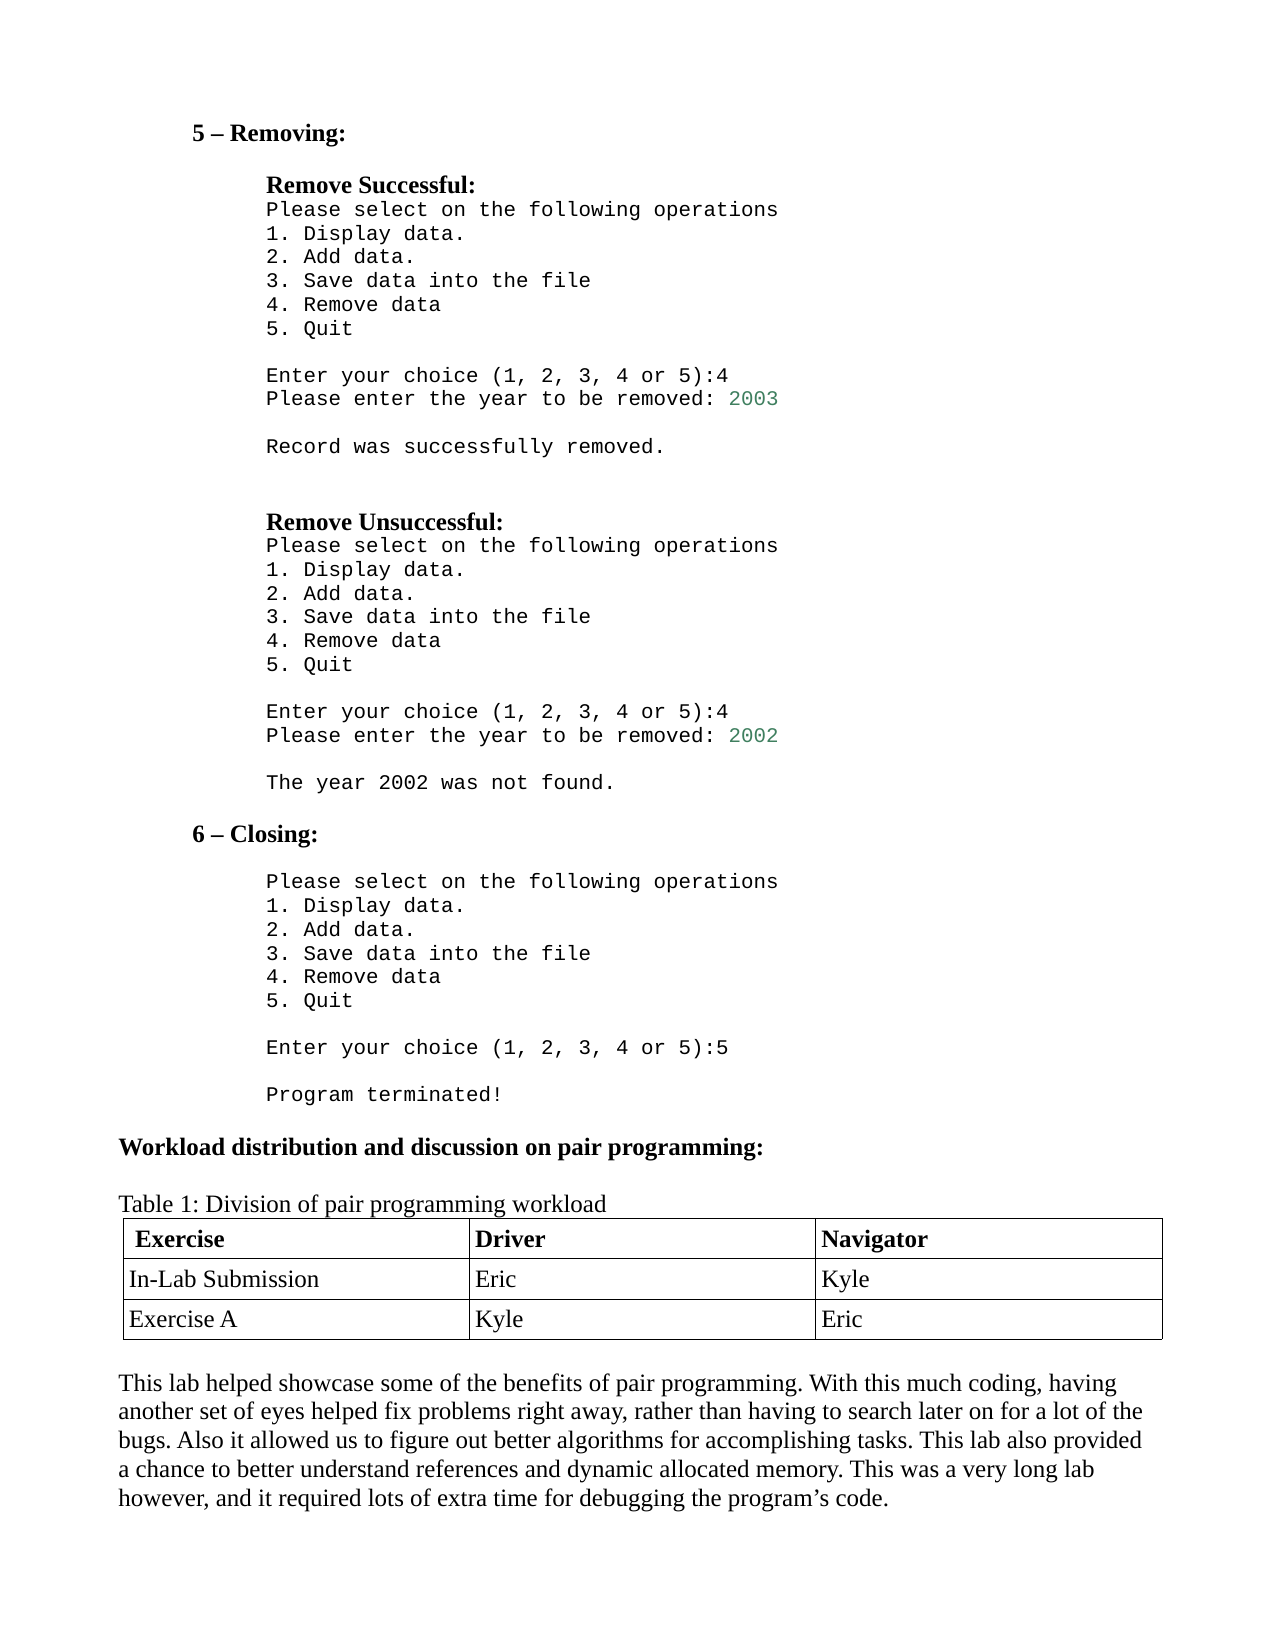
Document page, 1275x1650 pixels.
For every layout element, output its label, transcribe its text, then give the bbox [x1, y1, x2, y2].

text This lab helped showcase some of the benefits of pair programming. With this much coding, having another set of eyes helped fix problems right away, rather than having to search later on for a lot of the bugs. Also it allowed us to figure out better algorithms for accomplishing tasks. This lab also provided a chance to better understand references and dynamic allocated memory. This was a very long lab however, and it required lots of extra time for debugging the program’s code. [118, 1368, 1157, 1511]
text Please select on the following operations [266, 535, 1157, 559]
text Please select on the following operations [266, 199, 1157, 223]
text 3. Save data into the file [266, 942, 1157, 966]
text 2. Add data. [266, 247, 1157, 270]
text 4. Remove data [266, 630, 1157, 654]
text 3. Save data into the file [266, 270, 1157, 294]
text The year 2002 was not found. [266, 772, 1157, 796]
text Program terminated! [266, 1084, 1157, 1108]
text Please enter the year to be removed: 2003 [266, 388, 1157, 412]
text 5. Quit [266, 654, 1157, 677]
text Record was successfully removed. [266, 436, 1157, 459]
text 4. Remove data [266, 966, 1157, 990]
table_cell Kyle [816, 1259, 1162, 1298]
text 2. Add data. [266, 583, 1157, 606]
text 3. Save data into the file [266, 606, 1157, 630]
text 5 – Removing: [118, 118, 1157, 147]
text Please select on the following operations [266, 872, 1157, 895]
table_cell In-Lab Submission [124, 1259, 469, 1298]
text Workload distribution and discussion on pair programming: [118, 1132, 1157, 1160]
text Remove Successful: [118, 171, 1157, 199]
table_cell Eric [816, 1300, 1162, 1339]
text 6 – Closing: [118, 819, 1157, 848]
text Enter your choice (1, 2, 3, 4 or 5):4 [266, 365, 1157, 388]
text 1. Display data. [266, 559, 1157, 583]
text Enter your choice (1, 2, 3, 4 or 5):4 [266, 701, 1157, 724]
table_header Exercise [124, 1219, 469, 1258]
table_cell Eric [470, 1259, 815, 1298]
table_header Navigator [816, 1219, 1162, 1258]
text Please enter the year to be removed: 2002 [266, 724, 1157, 748]
text 5. Quit [266, 317, 1157, 341]
text Enter your choice (1, 2, 3, 4 or 5):5 [266, 1037, 1157, 1061]
table_cell Kyle [470, 1300, 815, 1339]
text Table 1: Division of pair programming workload [118, 1189, 1157, 1218]
text 2. Add data. [266, 919, 1157, 942]
text 4. Remove data [266, 294, 1157, 317]
table_header Driver [470, 1219, 815, 1258]
text Remove Unsuccessful: [118, 507, 1157, 535]
text 1. Display data. [266, 895, 1157, 919]
text 5. Quit [266, 990, 1157, 1013]
text 1. Display data. [266, 223, 1157, 247]
table_cell Exercise A [124, 1300, 469, 1339]
